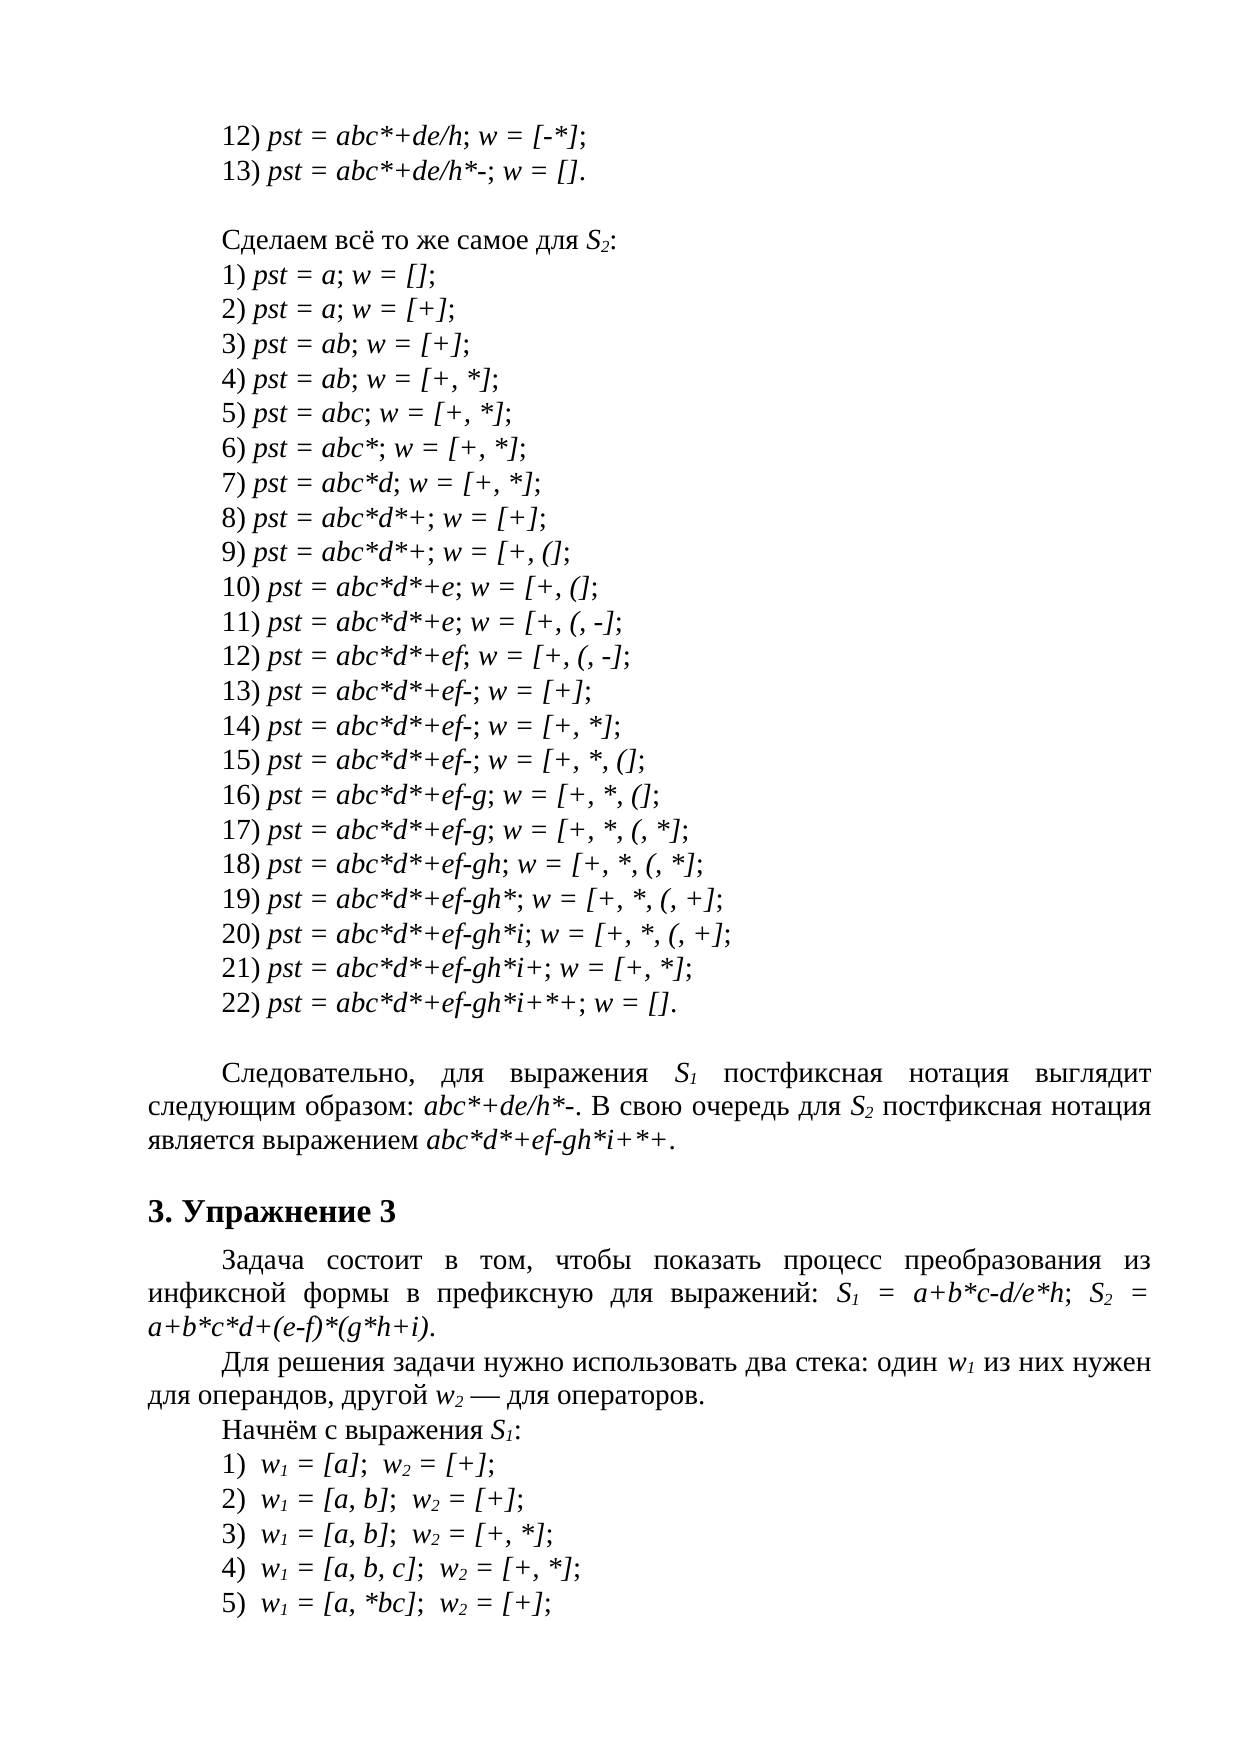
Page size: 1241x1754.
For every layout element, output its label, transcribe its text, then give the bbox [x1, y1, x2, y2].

text 15) pst = abc*d*+ef-; w = [+, *, (]; [148, 742, 1152, 776]
text Начнём с выражения S1: [148, 1412, 1152, 1445]
text 14) pst = abc*d*+ef-; w = [+, *]; [148, 708, 1152, 741]
text 19) pst = abc*d*+ef-gh*; w = [+, *, (, +]; [148, 881, 1152, 915]
subtitle 3. Упражнение 3 [148, 1191, 1152, 1229]
text 4) pst = ab; w = [+, *]; [148, 361, 1152, 394]
text 3) w1 = [a, b]; w2 = [+, *]; [148, 1516, 1152, 1549]
text Сделаем всё то же самое для S2: [148, 222, 1152, 256]
text 2) w1 = [a, b]; w2 = [+]; [148, 1481, 1152, 1515]
text 13) pst = abc*+de/h*-; w = []. [148, 153, 1152, 186]
text 11) pst = abc*d*+e; w = [+, (, -]; [148, 604, 1152, 637]
text 3) pst = ab; w = [+]; [148, 326, 1152, 360]
text 9) pst = abc*d*+; w = [+, (]; [148, 534, 1152, 568]
text 20) pst = abc*d*+ef-gh*i; w = [+, *, (, +]; [148, 916, 1152, 949]
text 8) pst = abc*d*+; w = [+]; [148, 500, 1152, 533]
text 13) pst = abc*d*+ef-; w = [+]; [148, 673, 1152, 707]
text 6) pst = abc*; w = [+, *]; [148, 430, 1152, 464]
text 1) w1 = [a]; w2 = [+]; [148, 1447, 1152, 1480]
text 18) pst = abc*d*+ef-gh; w = [+, *, (, *]; [148, 847, 1152, 880]
text 17) pst = abc*d*+ef-g; w = [+, *, (, *]; [148, 812, 1152, 845]
text 1) pst = a; w = []; [148, 257, 1152, 290]
text 22) pst = abc*d*+ef-gh*i+*+; w = []. [148, 985, 1152, 1019]
text 5) pst = abc; w = [+, *]; [148, 396, 1152, 429]
text 21) pst = abc*d*+ef-gh*i+; w = [+, *]; [148, 951, 1152, 984]
text 10) pst = abc*d*+e; w = [+, (]; [148, 569, 1152, 603]
text Задача состоит в том, чтобы показать процесс преобразования из инфиксной формы в префиксную для выражений: S1 = a+b*c-d/e*h; S2 = a+b*c*d+(e-f)*(g*h+i). [148, 1242, 1152, 1342]
text 4) w1 = [a, b, c]; w2 = [+, *]; [148, 1551, 1152, 1584]
text 16) pst = abc*d*+ef-g; w = [+, *, (]; [148, 777, 1152, 811]
text 12) pst = abc*d*+ef; w = [+, (, -]; [148, 638, 1152, 672]
text Для решения задачи нужно использовать два стека: один w1 из них нужен для операндов, другой w2 — для операторов. [148, 1344, 1152, 1411]
text 5) w1 = [a, *bc]; w2 = [+]; [148, 1585, 1152, 1619]
text 2) pst = a; w = [+]; [148, 292, 1152, 325]
text 12) pst = abc*+de/h; w = [-*]; [148, 118, 1152, 152]
text 7) pst = abc*d; w = [+, *]; [148, 465, 1152, 498]
text Следовательно, для выражения S1 постфиксная нотация выглядит следующим образом: abc*+de/h*-. В свою очередь для S2 постфиксная нотация является выражением abc*d*+ef-gh*i+*+. [148, 1055, 1152, 1155]
